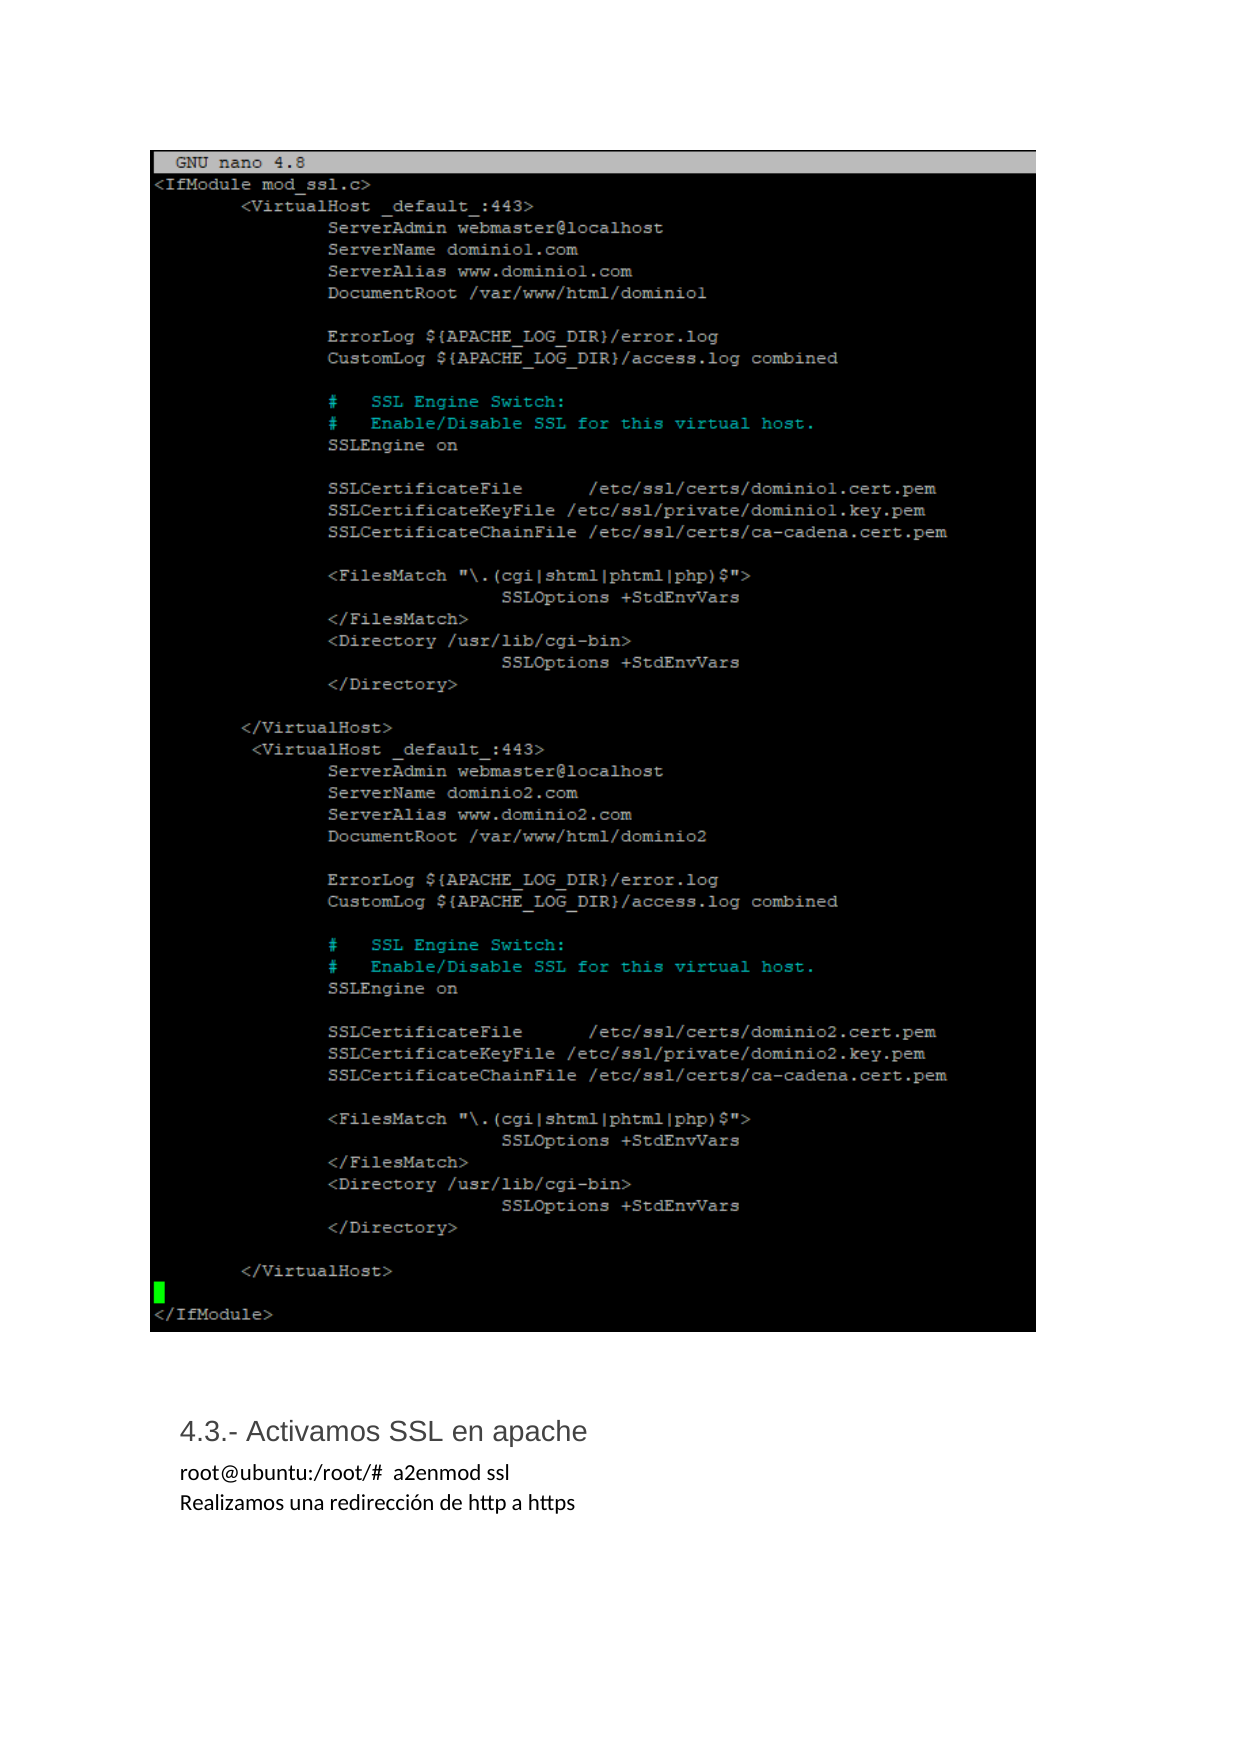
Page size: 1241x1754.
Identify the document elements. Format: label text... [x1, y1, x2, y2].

subtitle 4.3.- Activamos SSL en apache [179, 1414, 1090, 1447]
text root@ubuntu:/root/# a2enmod ssl [179, 1458, 1090, 1486]
text Realizamos una redirección de http a https [179, 1488, 1090, 1517]
picture [150, 150, 1036, 1332]
